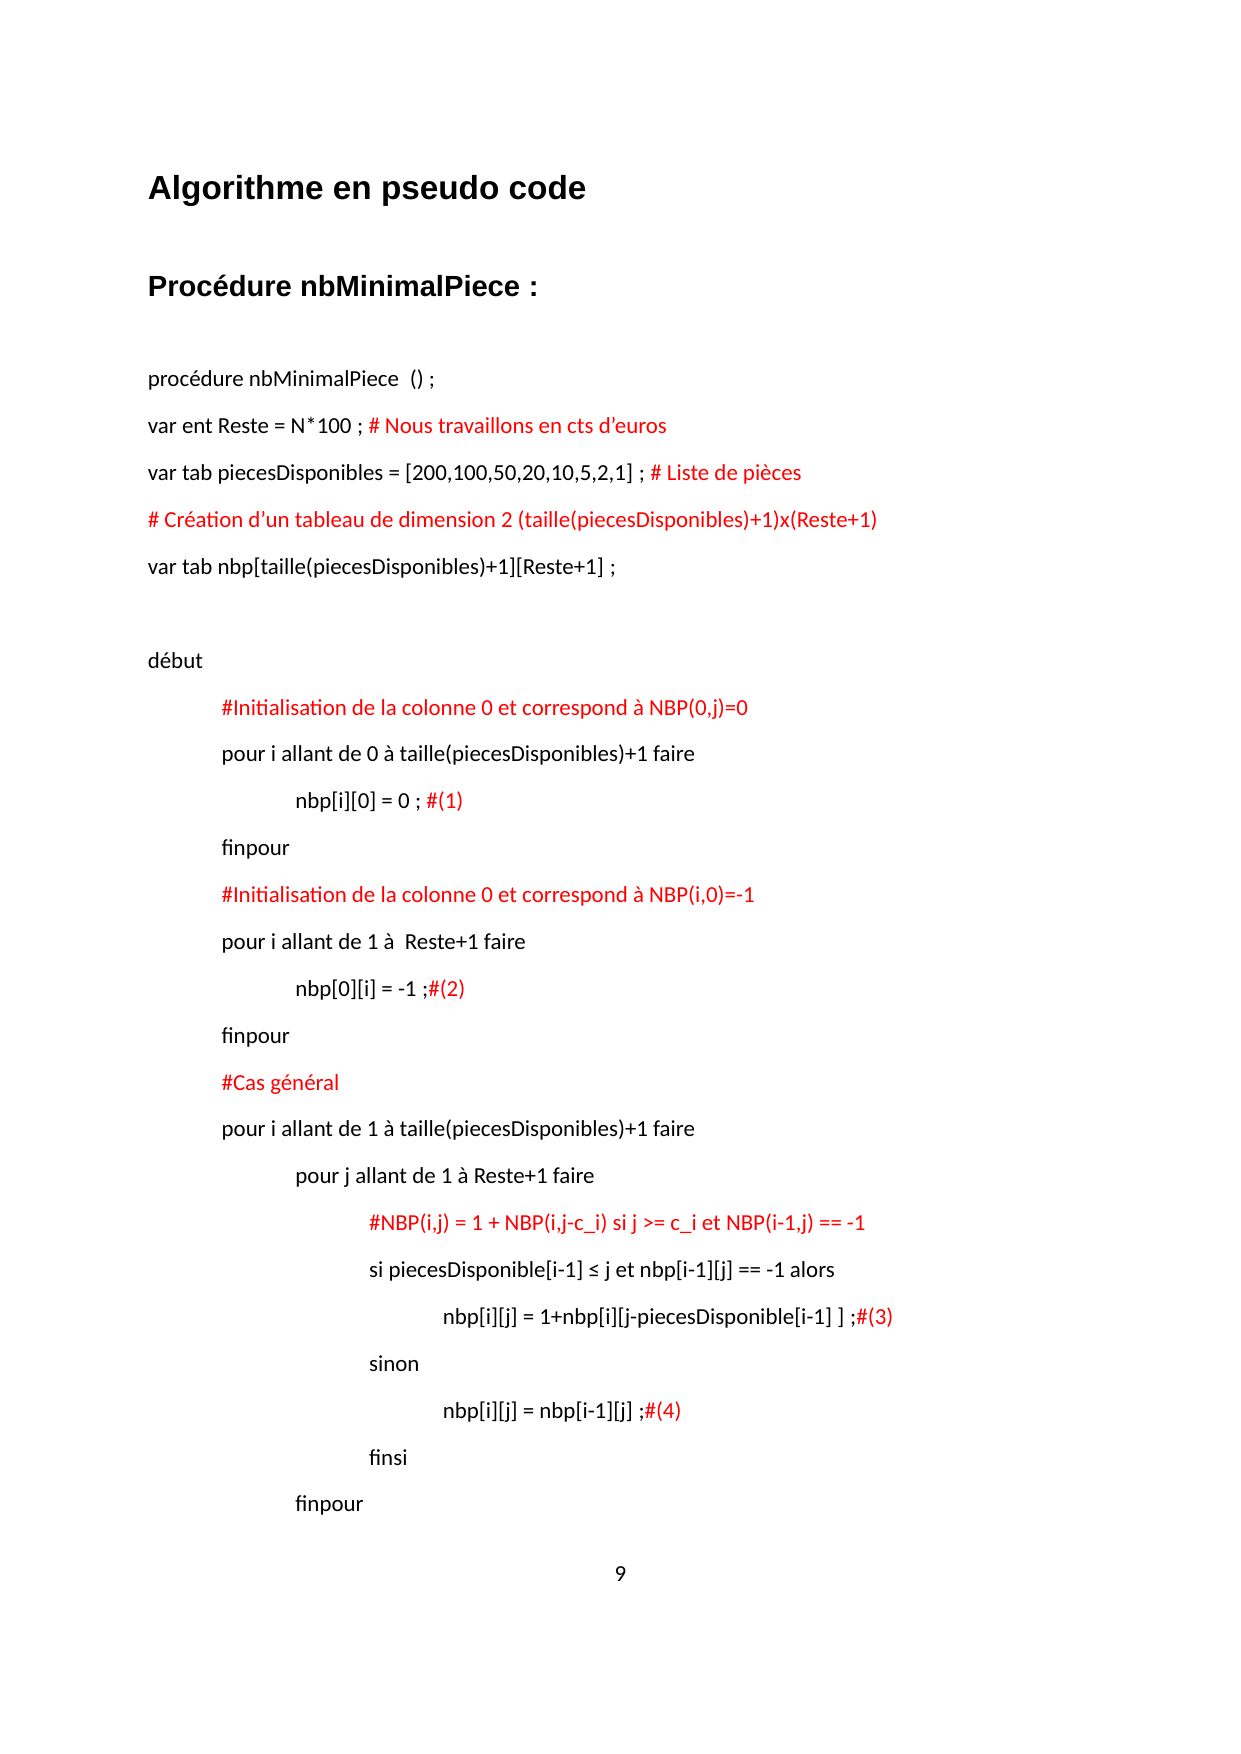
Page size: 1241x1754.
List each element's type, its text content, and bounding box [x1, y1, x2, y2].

text finpour [148, 1021, 1093, 1049]
text nbp[0][i] = -1 ;#(2) [148, 974, 1093, 1002]
text nbp[i][0] = 0 ; #(1) [148, 786, 1093, 814]
text pour i allant de 1 à taille(piecesDisponibles)+1 faire [148, 1114, 1093, 1143]
text si piecesDisponible[i-1] ≤ j et nbp[i-1][j] == -1 alors [148, 1255, 1093, 1283]
text #Initialisation de la colonne 0 et correspond à NBP(i,0)=-1 [148, 880, 1093, 908]
text #NBP(i,j) = 1 + NBP(i,j-c_i) si j >= c_i et NBP(i-1,j) == -1 [148, 1208, 1093, 1236]
text # Création d’un tableau de dimension 2 (taille(piecesDisponibles)+1)x(Reste+1) [148, 505, 1093, 533]
text #Initialisation de la colonne 0 et correspond à NBP(0,j)=0 [148, 693, 1093, 721]
text var tab piecesDisponibles = [200,100,50,20,10,5,2,1] ; # Liste de pièces [148, 458, 1093, 486]
text finpour [148, 1489, 1093, 1518]
text pour i allant de 0 à taille(piecesDisponibles)+1 faire [148, 739, 1093, 768]
text procédure nbMinimalPiece () ; [148, 364, 1093, 393]
text finsi [148, 1443, 1093, 1471]
text nbp[i][j] = nbp[i-1][j] ;#(4) [148, 1396, 1093, 1424]
text var tab nbp[taille(piecesDisponibles)+1][Reste+1] ; [148, 552, 1093, 580]
text pour j allant de 1 à Reste+1 faire [148, 1161, 1093, 1189]
text sinon [148, 1349, 1093, 1377]
text finpour [148, 833, 1093, 861]
text pour i allant de 1 à Reste+1 faire [148, 927, 1093, 955]
text début [148, 646, 1093, 674]
text var ent Reste = N*100 ; # Nous travaillons en cts d’euros [148, 411, 1093, 439]
subtitle Procédure nbMinimalPiece : [148, 269, 1093, 303]
text #Cas général [148, 1068, 1093, 1096]
text nbp[i][j] = 1+nbp[i][j-piecesDisponible[i-1] ] ;#(3) [148, 1302, 1093, 1330]
subtitle Algorithme en pseudo code [148, 168, 1093, 207]
